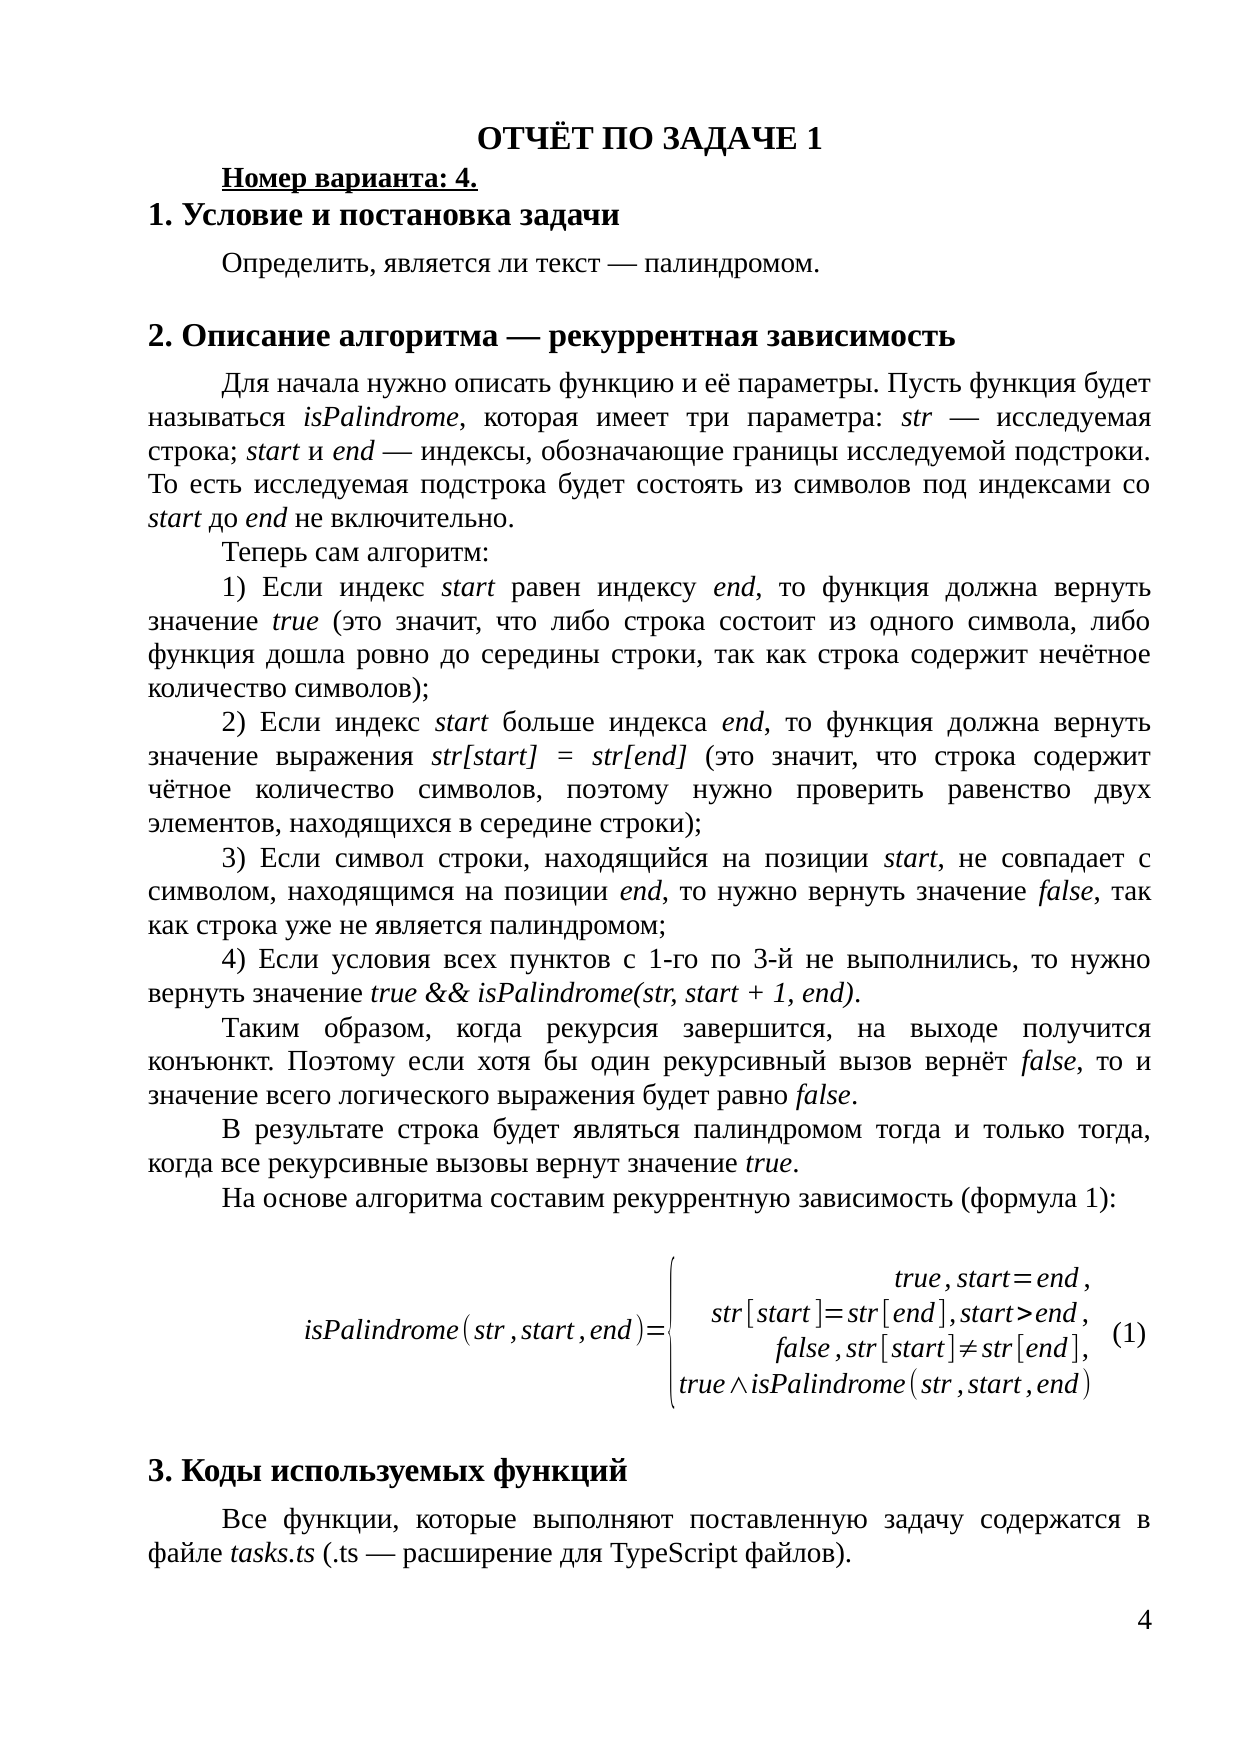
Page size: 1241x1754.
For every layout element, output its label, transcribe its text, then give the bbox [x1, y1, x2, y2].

text Теперь сам алгоритм: [148, 534, 1152, 568]
text 4) Если условия всех пунктов с 1-го по 3-й не выполнились, то нужно вернуть значение true && isPalindrome(str, start + 1, end). [148, 941, 1152, 1008]
text Таким образом, когда рекурсия завершится, на выходе получится конъюнкт. Поэтому если хотя бы один рекурсивный вызов вернёт false, то и значение всего логического выражения будет равно false. [148, 1010, 1152, 1110]
table_header (1) [1105, 1249, 1152, 1416]
text Все функции, которые выполняют поставленную задачу содержатся в файле tasks.ts (.ts — расширение для TypeScript файлов). [148, 1501, 1152, 1568]
text На основе алгоритма составим рекуррентную зависимость (формула 1): [148, 1180, 1152, 1213]
subtitle 2. Описание алгоритма — рекуррентная зависимость [148, 315, 1152, 353]
subtitle 1. Условие и постановка задачи [148, 195, 1152, 233]
text Для начала нужно описать функцию и её параметры. Пусть функция будет называться isPalindrome, которая имеет три параметра: str — исследуемая строка; start и end — индексы, обозначающие границы исследуемой подстроки. То есть исследуемая подстрока будет состоять из символов под индексами со start до end не включительно. [148, 366, 1152, 533]
text Определить, является ли текст — палиндромом. [148, 245, 1152, 279]
text 2) Если индекс start больше индекса end, то функция должна вернуть значение выражения str[start] = str[end] (это значит, что строка содержит чётное количество символов, поэтому нужно проверить равенство двух элементов, находящихся в середине строки); [148, 704, 1152, 838]
table_header [280, 1249, 1105, 1416]
text 3) Если символ строки, находящийся на позиции start, не совпадает с символом, находящимся на позиции end, то нужно вернуть значение false, так как строка уже не является палиндромом; [148, 840, 1152, 940]
text 1) Если индекс start равен индексу end, то функция должна вернуть значение true (это значит, что либо строка состоит из одного символа, либо функция дошла ровно до середины строки, так как строка содержит нечётное количество символов); [148, 569, 1152, 703]
text В результате строка будет являться палиндромом тогда и только тогда, когда все рекурсивные вызовы вернут значение true. [148, 1111, 1152, 1178]
text Номер варианта: 4. [148, 160, 1152, 193]
subtitle ОТЧЁТ ПО ЗАДАЧЕ 1 [148, 118, 1152, 156]
subtitle 3. Коды используемых функций [148, 1450, 1152, 1489]
